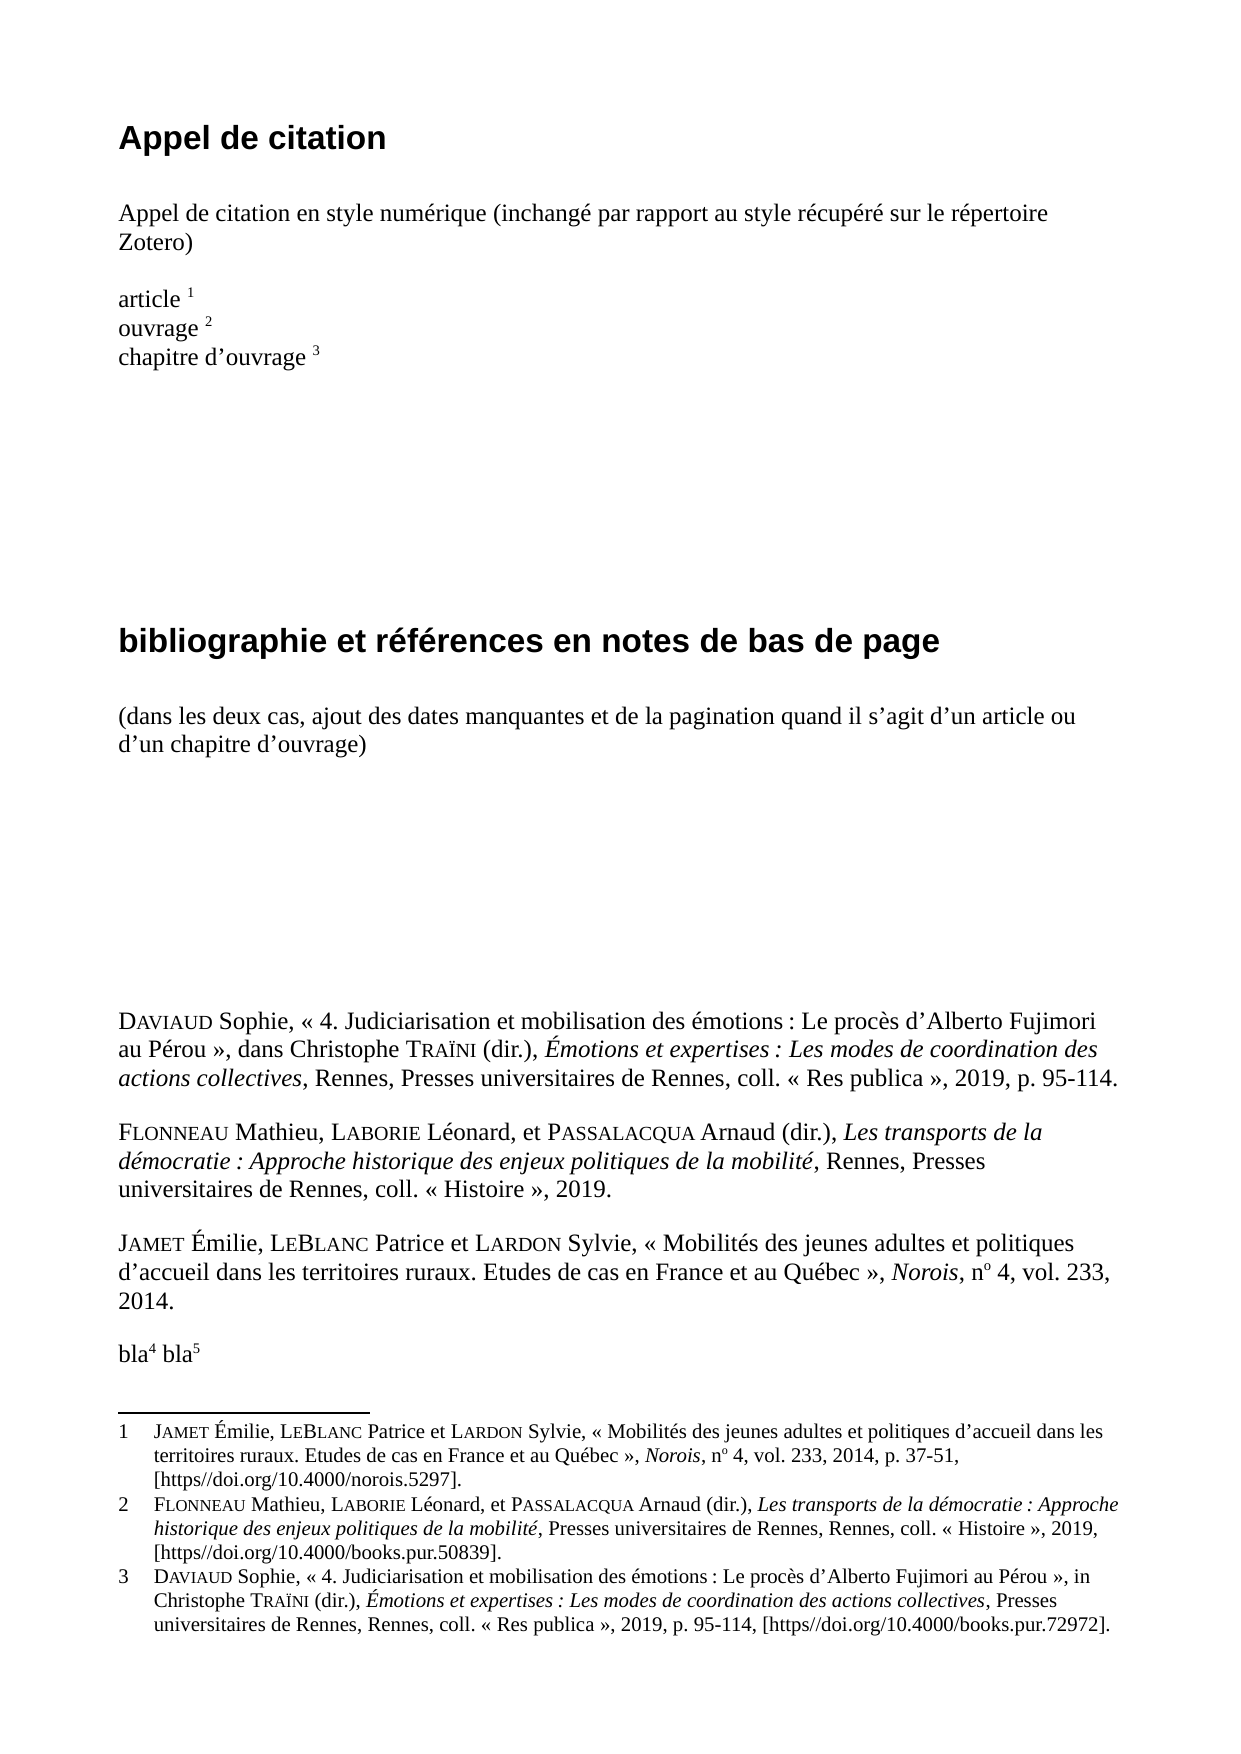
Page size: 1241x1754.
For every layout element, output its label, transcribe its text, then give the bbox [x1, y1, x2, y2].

text Flonneau Mathieu, Laborie Léonard, et Passalacqua Arnaud (dir.), Les transports de la démocratie : Approche historique des enjeux politiques de la mobilité, Rennes, Presses universitaires de Rennes, coll. « Histoire », 2019. [118, 1117, 1122, 1203]
text (dans les deux cas, ajout des dates manquantes et de la pagination quand il s’agit d’un article ou d’un chapitre d’ouvrage) [118, 701, 1122, 758]
subtitle Appel de citation [118, 118, 1122, 157]
text bla bla [118, 1339, 1122, 1368]
text Jamet Émilie, LeBlanc Patrice et Lardon Sylvie, « Mobilités des jeunes adultes et politiques d’accueil dans les territoires ruraux. Etudes de cas en France et au Québec », Norois, no 4, vol. 233, 2014. [118, 1228, 1122, 1314]
text chapitre d’ouvrage [118, 342, 1122, 370]
text Flonneau Mathieu, Laborie Léonard, et Passalacqua Arnaud (dir.), Les transports de la démocratie : Approche historique des enjeux politiques de la mobilité, Presses universitaires de Rennes, Rennes, coll. « Histoire », 2019, [https//doi.org/10.4000/books.pur.50839]. [118, 1491, 1122, 1564]
text Daviaud Sophie, « 4. Judiciarisation et mobilisation des émotions : Le procès d’Alberto Fujimori au Pérou », in Christophe Traïni (dir.), Émotions et expertises : Les modes de coordination des actions collectives, Presses universitaires de Rennes, Rennes, coll. « Res publica », 2019, p. 95‑114, [https//doi.org/10.4000/books.pur.72972]. [118, 1564, 1122, 1636]
text Appel de citation en style numérique (inchangé par rapport au style récupéré sur le répertoire Zotero) [118, 198, 1122, 255]
subtitle bibliographie et références en notes de bas de page [118, 621, 1122, 659]
text article [118, 284, 1122, 313]
text ouvrage [118, 313, 1122, 342]
text Jamet Émilie, LeBlanc Patrice et Lardon Sylvie, « Mobilités des jeunes adultes et politiques d’accueil dans les territoires ruraux. Etudes de cas en France et au Québec », Norois, no 4, vol. 233, 2014, p. 37‑51, [https//doi.org/10.4000/norois.5297]. [118, 1419, 1122, 1491]
text Daviaud Sophie, « 4. Judiciarisation et mobilisation des émotions : Le procès d’Alberto Fujimori au Pérou », dans Christophe Traïni (dir.), Émotions et expertises : Les modes de coordination des actions collectives, Rennes, Presses universitaires de Rennes, coll. « Res publica », 2019, p. 95‑114. [118, 1006, 1122, 1092]
